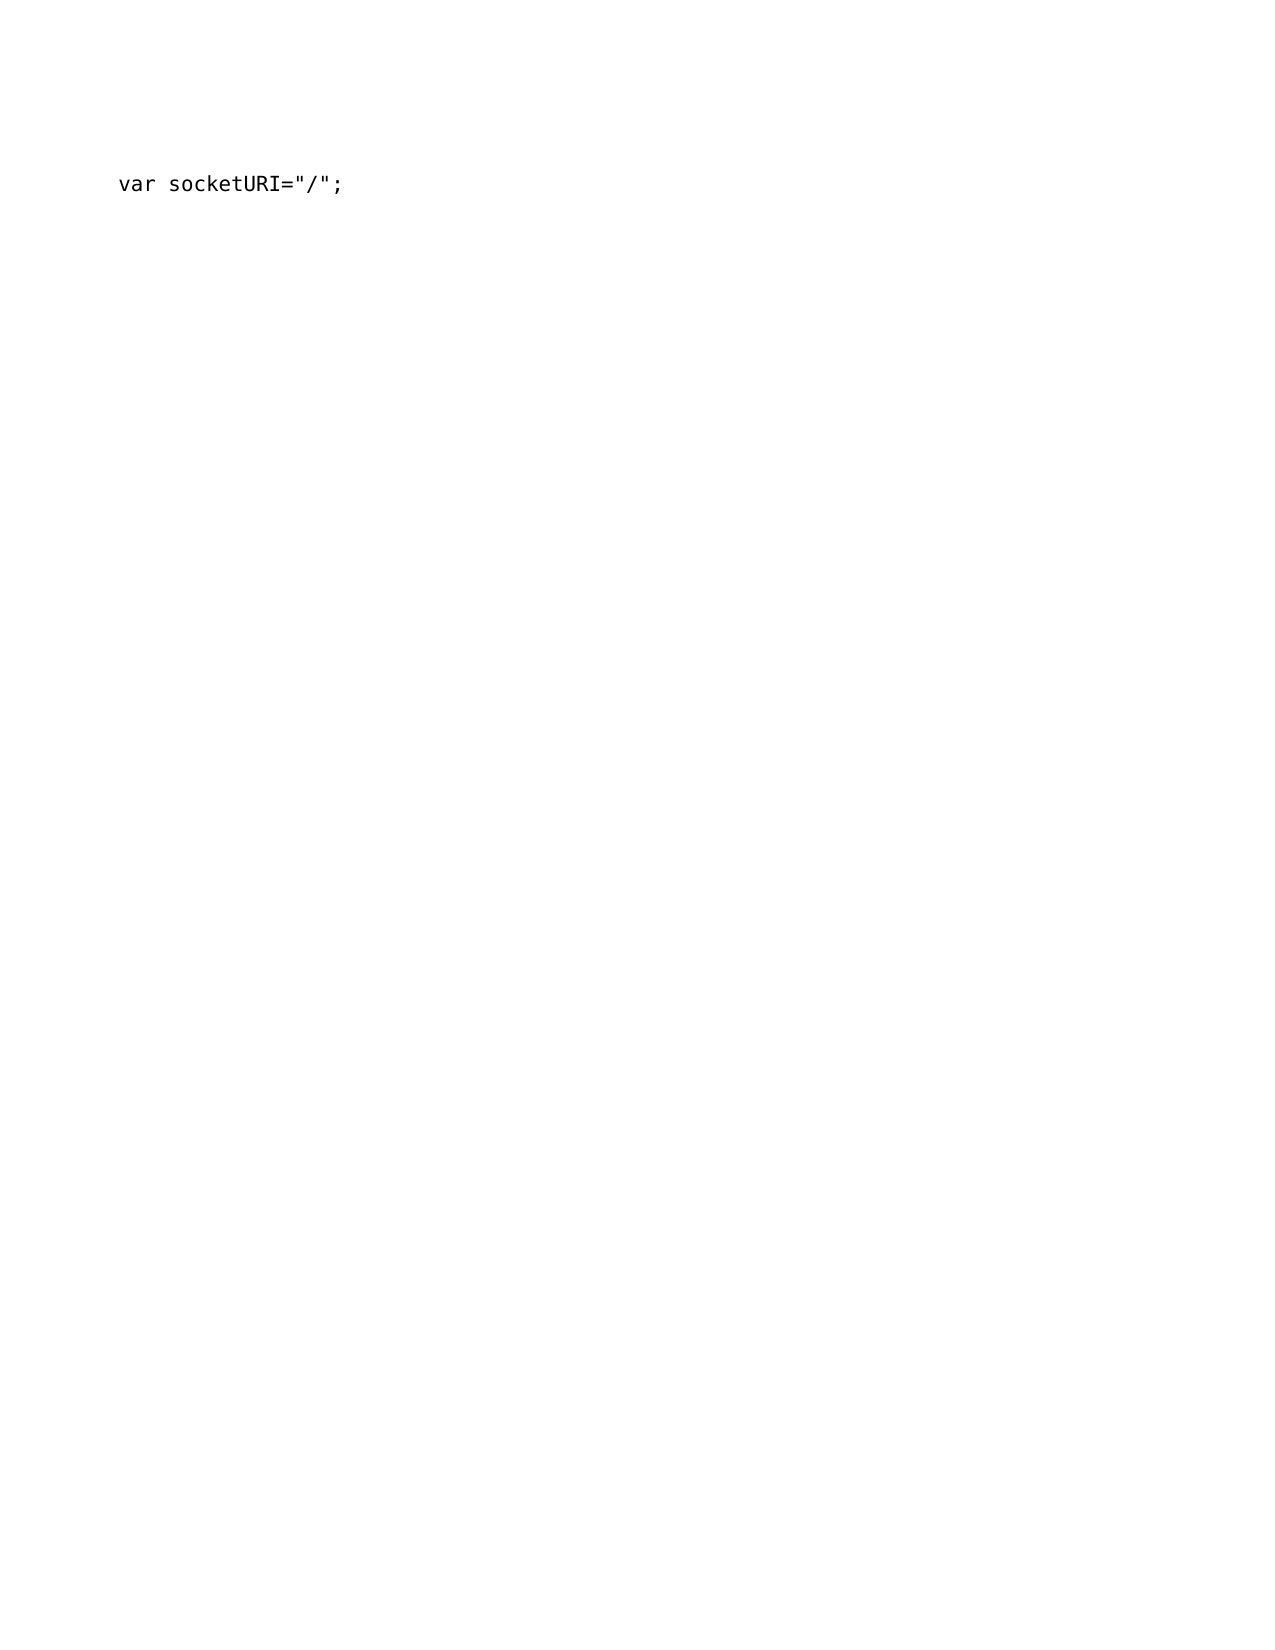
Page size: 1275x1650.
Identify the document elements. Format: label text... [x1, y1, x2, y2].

text var socketURI="/"; [118, 172, 1157, 196]
